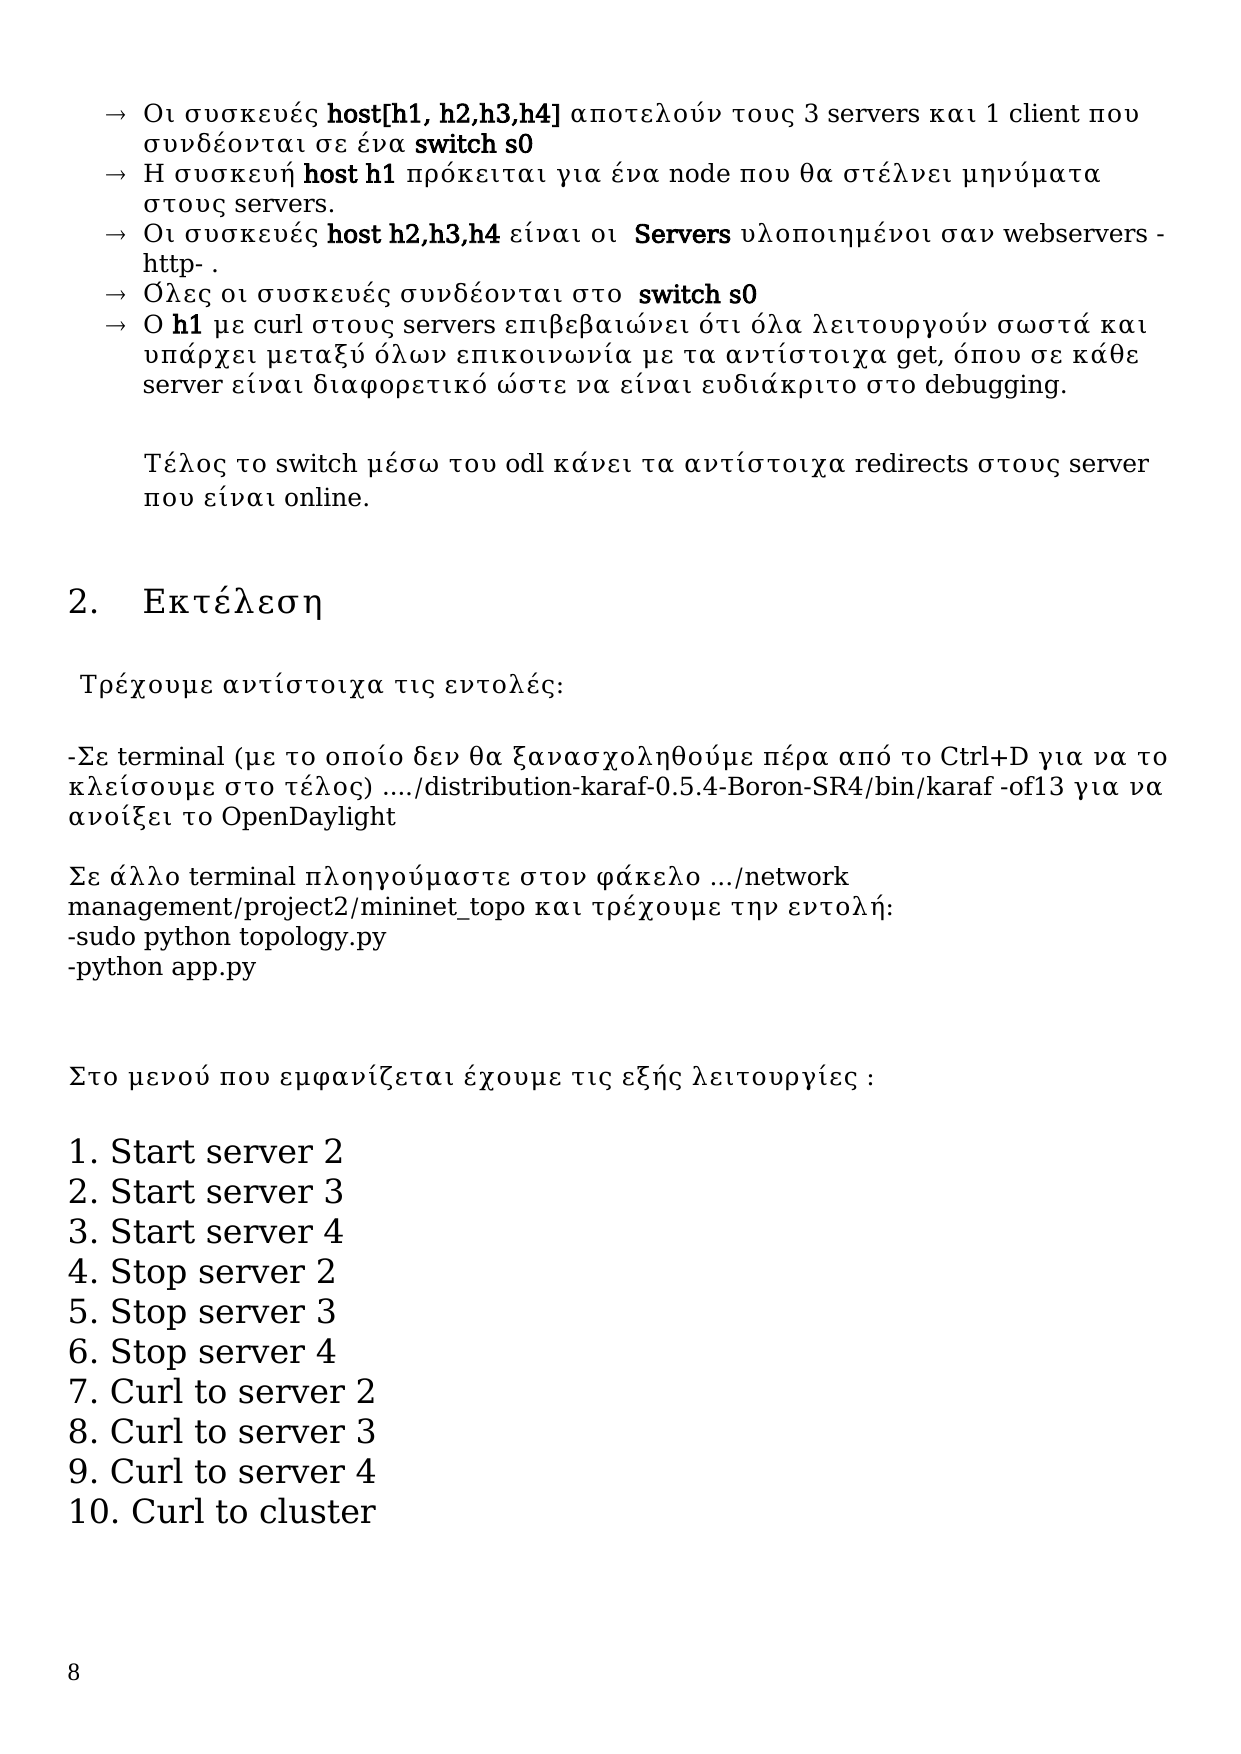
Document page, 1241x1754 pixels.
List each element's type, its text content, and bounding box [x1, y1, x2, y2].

list Οι συσκευές host h2,h3,h4 είναι οι Servers υλοποιημένοι σαν webservers -http- . [105, 218, 1173, 278]
text 5. Stop server 3 [67, 1290, 1173, 1330]
text 7. Curl to server 2 [67, 1370, 1173, 1410]
text 6. Stop server 4 [67, 1330, 1173, 1370]
text Στο μενού που εμφανίζεται έχουμε τις εξής λειτουργίες : [67, 1060, 1173, 1090]
text 2. Εκτέλεση [67, 580, 1173, 620]
list Τέλος το switch μέσω του odl κάνει τα αντίστοιχα redirects στους server που είναι online. [105, 448, 1173, 512]
text 2. Start server 3 [67, 1170, 1173, 1210]
text -sudo python topology.py [67, 920, 1173, 950]
text Σε άλλο terminal πλοηγούμαστε στον φάκελο .../network management/project2/mininet_topo και τρέχουμε την εντολή: [67, 860, 1173, 920]
text 3. Start server 4 [67, 1210, 1173, 1250]
list Οι συσκευές host[h1, h2,h3,h4] αποτελούν τους 3 servers και 1 client που συνδέονται σε ένα switch s0 [105, 97, 1173, 158]
text 9. Curl to server 4 [67, 1450, 1173, 1490]
text Τρέχουμε αντίστοιχα τις εντολές: [67, 660, 1173, 700]
text -Σε terminal (με το οποίο δεν θα ξανασχοληθούμε πέρα από το Ctrl+D για να το κλείσουμε στο τέλος) …./distribution-karaf-0.5.4-Boron-SR4/bin/karaf -of13 για να ανοίξει το OpenDaylight [67, 740, 1173, 830]
text -python app.py [67, 950, 1173, 980]
list Η συσκευή host h1 πρόκειται για ένα node που θα στέλνει μηνύματα στους servers. [105, 158, 1173, 218]
list Όλες οι συσκευές συνδέονται στο switch s0 [105, 278, 1173, 308]
text 1. Start server 2 [67, 1130, 1173, 1170]
text 8. Curl to server 3 [67, 1410, 1173, 1450]
text 10. Curl to cluster [67, 1490, 1173, 1530]
list Ο h1 με curl στους servers επιβεβαιώνει ότι όλα λειτουργούν σωστά και υπάρχει μεταξύ όλων επικοινωνία με τα αντίστοιχα get, όπου σε κάθε server είναι διαφορετικό ώστε να είναι ευδιάκριτο στο debugging. [105, 308, 1173, 398]
text 4. Stop server 2 [67, 1250, 1173, 1290]
